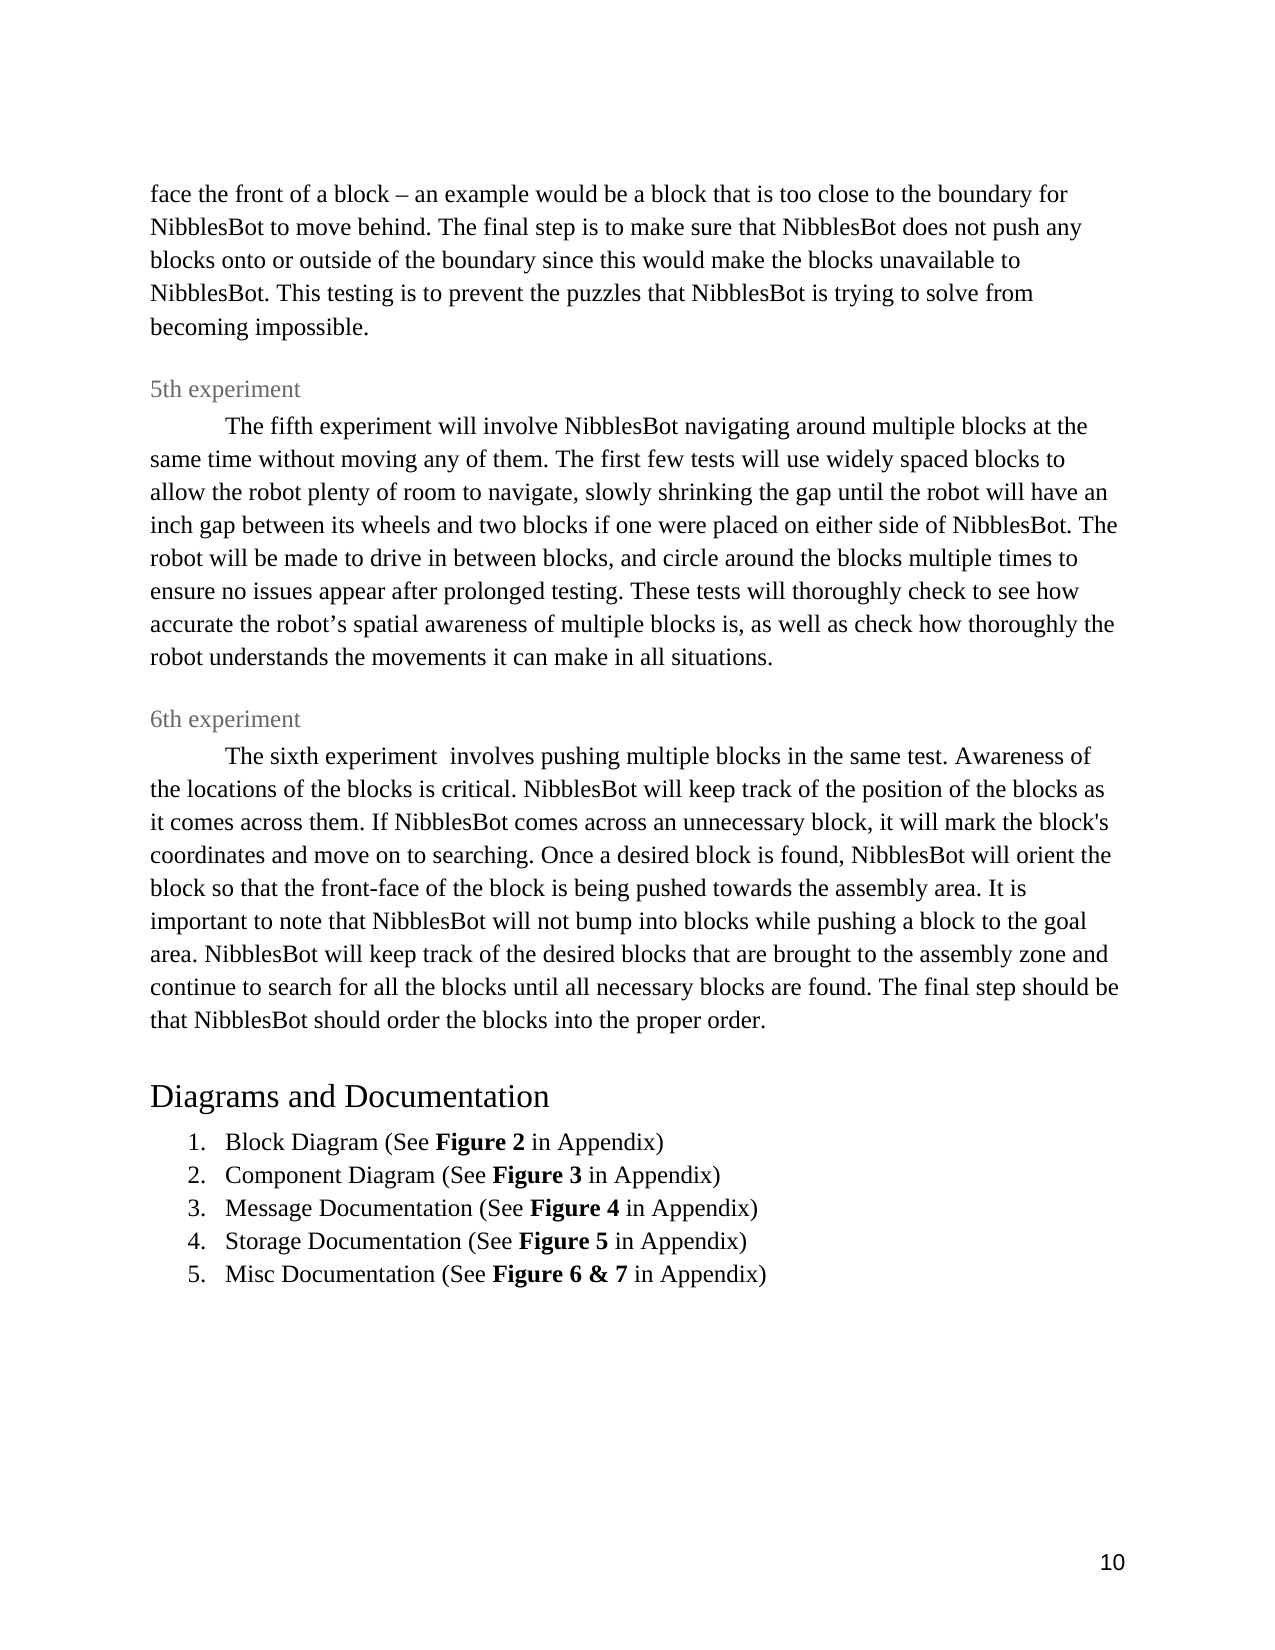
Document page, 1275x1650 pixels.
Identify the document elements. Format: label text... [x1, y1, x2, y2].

list Misc Documentation (See Figure 6 & 7 in Appendix) [187, 1259, 1125, 1288]
list Message Documentation (See Figure 4 in Appendix) [187, 1193, 1125, 1222]
subtitle Diagrams and Documentation [150, 1076, 1125, 1114]
list Block Diagram (See Figure 2 in Appendix) [187, 1127, 1125, 1156]
subtitle 5th experiment [150, 374, 1125, 402]
text face the front of a block – an example would be a block that is too close to the boundary for NibblesBot to move behind. The final step is to make sure that NibblesBot does not push any blocks onto or outside of the boundary since this would make the blocks unavailable to NibblesBot. This testing is to prevent the puzzles that NibblesBot is trying to solve from becoming impossible. [150, 179, 1125, 340]
list Component Diagram (See Figure 3 in Appendix) [187, 1160, 1125, 1188]
subtitle 6th experiment [150, 704, 1125, 733]
text The fifth experiment will involve NibblesBot navigating around multiple blocks at the same time without moving any of them. The first few tests will use widely spaced blocks to allow the robot plenty of room to navigate, slowly shrinking the gap until the robot will have an inch gap between its wheels and two blocks if one were placed on either side of NibblesBot. The robot will be made to drive in between blocks, and circle around the blocks multiple times to ensure no issues appear after prolonged testing. These tests will thoroughly check to see how accurate the robot’s spatial awareness of multiple blocks is, as well as check how thoroughly the robot understands the movements it can make in all situations. [150, 411, 1125, 671]
text The sixth experiment involves pushing multiple blocks in the same test. Awareness of the locations of the blocks is critical. NibblesBot will keep track of the position of the blocks as it comes across them. If NibblesBot comes across an unnecessary block, it will mark the block's coordinates and move on to searching. Once a desired block is found, NibblesBot will orient the block so that the front-face of the block is being pushed towards the assembly area. It is important to note that NibblesBot will not bump into blocks while pushing a block to the goal area. NibblesBot will keep track of the desired blocks that are brought to the assembly zone and continue to search for all the blocks until all necessary blocks are found. The final step should be that NibblesBot should order the blocks into the proper order. [150, 741, 1125, 1034]
list Storage Documentation (See Figure 5 in Appendix) [187, 1226, 1125, 1254]
